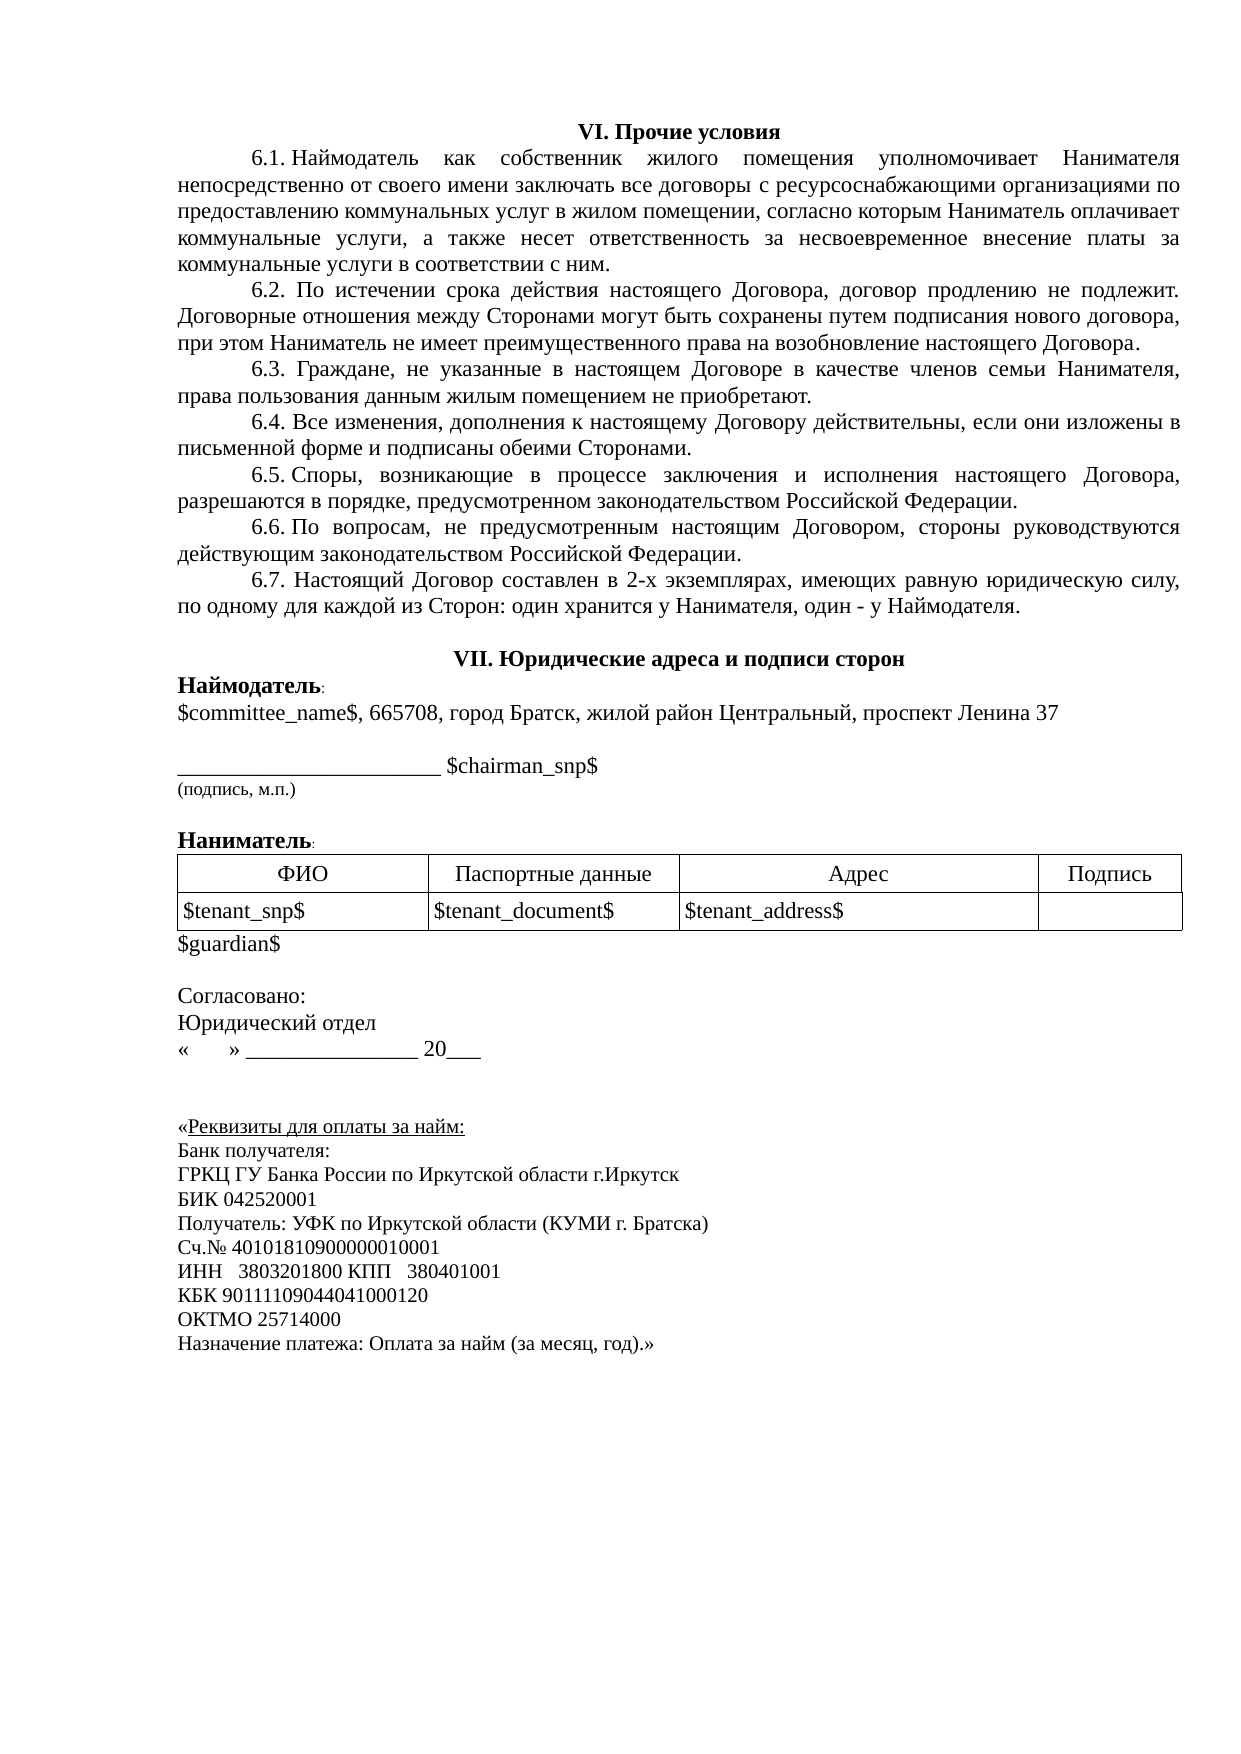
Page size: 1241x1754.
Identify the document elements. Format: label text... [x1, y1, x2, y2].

text Сч.№ 40101810900000010001 [177, 1234, 1181, 1259]
text VI. Прочие условия [177, 118, 1181, 144]
text ОКТМО 25714000 [177, 1307, 1181, 1331]
text VII. Юридические адреса и подписи сторон [177, 645, 1181, 672]
text Получатель: УФК по Иркутской области (КУМИ г. Братска) [177, 1211, 1181, 1234]
text (подпись, м.п.) [177, 778, 1181, 800]
text ИНН 3803201800 КПП 380401001 [177, 1259, 1181, 1283]
table_header $tenant_snp$ [178, 893, 428, 930]
text БИК 042520001 [177, 1186, 1181, 1211]
text Наниматель: [177, 826, 1181, 854]
text 6.7. Настоящий Договор составлен в 2-х экземплярах, имеющих равную юридическую силу, по одному для каждой из Сторон: один хранится у Нанимателя, один - у Наймодателя. [177, 566, 1181, 619]
text Назначение платежа: Оплата за найм (за месяц, год).» [177, 1331, 1181, 1355]
text 6.2. По истечении срока действия настоящего Договора, договор продлению не подлежит. Договорные отношения между Сторонами могут быть сохранены путем подписания нового договора, при этом Наниматель не имеет преимущественного права на возобновление настоящего Договора. [177, 276, 1181, 355]
text Согласовано: [177, 982, 1181, 1009]
text ГРКЦ ГУ Банка России по Иркутской области г.Иркутск [177, 1162, 1181, 1186]
text $guardian$ [177, 931, 1181, 956]
table_header [1039, 893, 1182, 930]
text «Реквизиты для оплаты за найм: [177, 1114, 1181, 1138]
text $committee_name$, 665708, город Братск, жилой район Центральный, проспект Ленина 37 [177, 699, 1181, 726]
text Банк получателя: [177, 1138, 1181, 1162]
text КБК 90111109044041000120 [177, 1283, 1181, 1307]
text 6.5. Споры, возникающие в процессе заключения и исполнения настоящего Договора, разрешаются в порядке, предусмотренном законодательством Российской Федерации. [177, 461, 1181, 513]
table_header $tenant_address$ [680, 893, 1038, 930]
text Юридический отдел [177, 1009, 1181, 1035]
text 6.3. Граждане, не указанные в настоящем Договоре в качестве членов семьи Нанимателя, права пользования данным жилым помещением не приобретают. [177, 355, 1181, 408]
text _______________________ $chairman_snp$ [177, 752, 1181, 778]
text « » _______________ 20___ [177, 1035, 1181, 1062]
table_header ФИО [178, 855, 428, 892]
table_header Адрес [680, 855, 1038, 892]
table_header $tenant_document$ [429, 893, 679, 930]
text 6.1. Наймодатель как собственник жилого помещения уполномочивает Нанимателя непосредственно от своего имени заключать все договоры с ресурсоснабжающими организациями по предоставлению коммунальных услуг в жилом помещении, согласно которым Наниматель оплачивает коммунальные услуги, а также несет ответственность за несвоевременное внесение платы за коммунальные услуги в соответствии с ним. [177, 144, 1181, 276]
table_header Подпись [1039, 855, 1181, 892]
text Наймодатель: [177, 672, 1181, 699]
table_header Паспортные данные [429, 855, 679, 892]
text 6.4. Все изменения, дополнения к настоящему Договору действительны, если они изложены в письменной форме и подписаны обеими Сторонами. [177, 408, 1181, 461]
text 6.6. По вопросам, не предусмотренным настоящим Договором, стороны руководствуются действующим законодательством Российской Федерации. [177, 513, 1181, 566]
